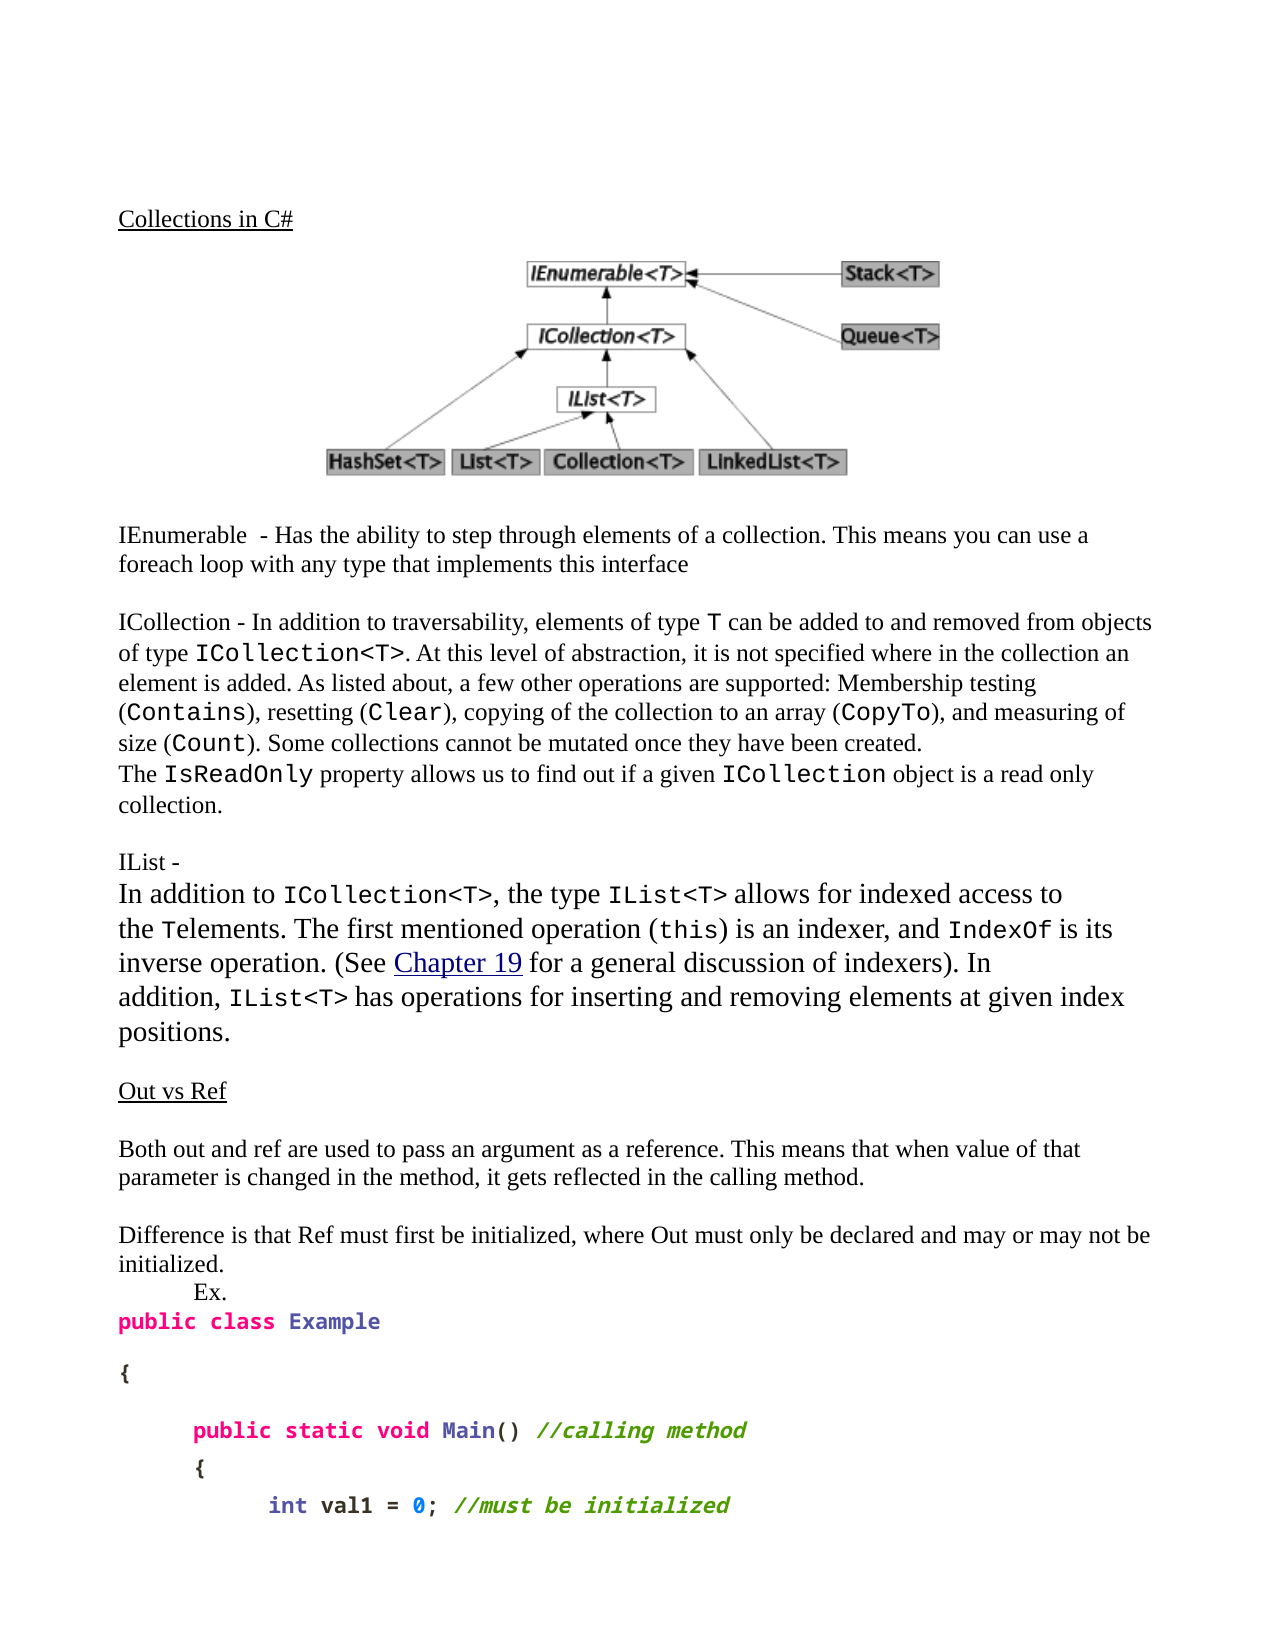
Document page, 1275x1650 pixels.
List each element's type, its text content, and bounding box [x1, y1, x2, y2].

picture [325, 261, 951, 512]
text public static void Main() //calling method [118, 1407, 1157, 1444]
text In addition to ICollection<T>, the type IList<T> allows for indexed access to the Telements. The first mentioned operation (this) is an indexer, and IndexOf is its inverse operation. (See Chapter 19 for a general discussion of indexers). In addition, IList<T> has operations for inserting and removing elements at given index positions. [118, 876, 1157, 1047]
text Ex. [118, 1277, 1157, 1306]
text ICollection - In addition to traversability, elements of type T can be added to and removed from objects of type ICollection<T>. At this level of abstraction, it is not specified where in the collection an element is added. As listed about, a few other operations are supported: Membership testing (Contains), resetting (Clear), copying of the collection to an array (CopyTo), and measuring of size (Count). Some collections cannot be mutated once they have been created. The IsReadOnly property allows us to find out if a given ICollection object is a read only collection. [118, 607, 1157, 818]
text public class Example [118, 1306, 1157, 1336]
text { [118, 1444, 1157, 1482]
text int val1 = 0; //must be initialized [118, 1482, 1157, 1519]
text Difference is that Ref must first be initialized, where Out must only be declared and may or may not be initialized. [118, 1220, 1157, 1277]
text IList - [118, 847, 1157, 876]
text { [118, 1357, 1157, 1386]
text IEnumerable - Has the ability to step through elements of a collection. This means you can use a foreach loop with any type that implements this interface [118, 521, 1157, 578]
text Both out and ref are used to pass an argument as a reference. This means that when value of that parameter is changed in the method, it gets reflected in the calling method. [118, 1134, 1157, 1191]
text Collections in C# [118, 204, 1157, 233]
text Out vs Ref [118, 1076, 1157, 1105]
